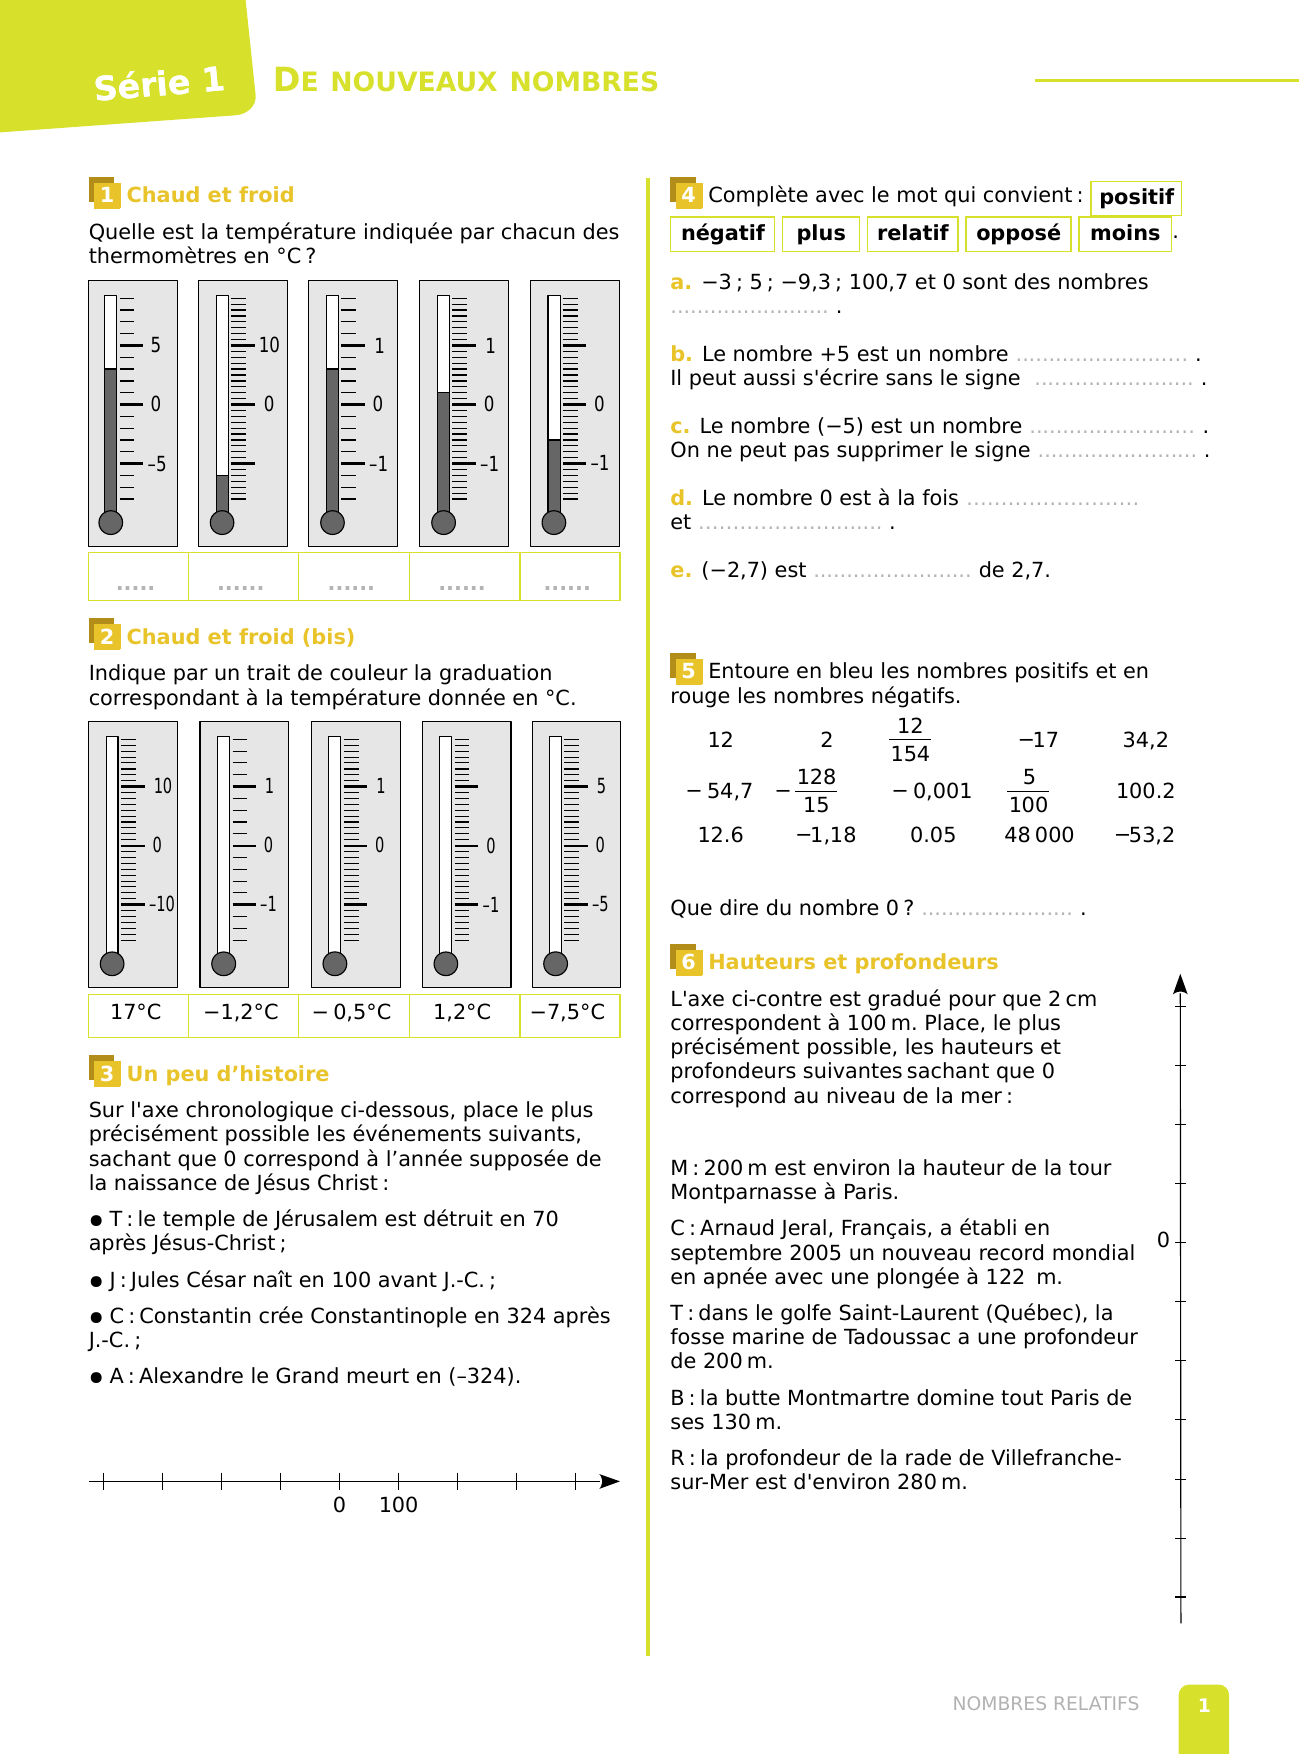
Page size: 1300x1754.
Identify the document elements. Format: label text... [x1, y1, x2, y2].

table_header 1,2°C [410, 995, 519, 1037]
subtitle Chaud et froid (bis) [114, 618, 629, 649]
subtitle T : dans le golfe Saint-Laurent (Québec), la fosse marine de Tadoussac a une profondeur de 200 m. [670, 1301, 1180, 1374]
table_header ..... [89, 553, 188, 599]
table_cell ─1,18 [777, 818, 883, 854]
table_header 12 [670, 715, 777, 766]
subtitle Indique par un trait de couleur la graduation correspondant à la température donnée en °C. [88, 661, 623, 710]
table_header 17°C [89, 995, 188, 1037]
subtitle B : la butte Montmartre domine tout Paris de ses 130 m. [670, 1386, 1180, 1434]
subtitle Quelle est la température indiquée par chacun des thermomètres en °C ? [88, 220, 623, 269]
table_cell [989, 766, 1095, 817]
subtitle L'axe ci-contre est gradué pour que 2 cm correspondent à 100 m. Place, le plus précisément possible, les hauteurs et profondeurs suivantes sachant que 0 correspond au niveau de la mer : [670, 987, 1205, 1108]
subtitle Un peu d’histoire [114, 1055, 629, 1086]
table_header 34,2 [1095, 715, 1202, 766]
table_header ...... [410, 553, 519, 599]
subtitle Hauteurs et profondeurs [696, 944, 1211, 975]
list (−2,7) est ........................ de 2,7. [670, 558, 1211, 582]
list négatif [677, 221, 768, 245]
subtitle R : la profondeur de la rade de Villefranche-sur-Mer est d'environ 280 m. [670, 1446, 1180, 1495]
table_cell ─53,2 [1095, 818, 1202, 854]
subtitle J : Jules César naît en 100 avant J.-C. ; [88, 1268, 623, 1292]
list plus [789, 221, 853, 245]
table_header 2 [777, 715, 883, 766]
table_header ...... [521, 553, 619, 599]
subtitle Chaud et froid [114, 177, 629, 208]
table_cell 48 000 [989, 818, 1095, 854]
list Le nombre +5 est un nombre ......................…. . Il peut aussi s'écrire sans le signe ....…................. . [670, 342, 1211, 390]
list Le nombre 0 est à la fois ………………….… et .………………........ . [670, 486, 1211, 534]
list relatif [874, 221, 951, 245]
subtitle C : Arnaud Jeral, Français, a établi en septembre 2005 un nouveau record mondial en apnée avec une plongée à 122 m. [670, 1216, 1180, 1289]
list opposé [972, 221, 1064, 245]
subtitle Complète avec le mot qui convient : . [670, 177, 1211, 252]
table_cell 12,6 [670, 818, 777, 854]
table_header ─17 [989, 715, 1095, 766]
list −3 ; 5 ; −9,3 ; 100,7 et 0 sont des nombres ........................ . [670, 270, 1211, 318]
table_cell 100,2 [1095, 766, 1202, 817]
table_cell 0,05 [883, 818, 989, 854]
subtitle [1182, 1386, 1205, 1434]
table_header [883, 715, 989, 766]
list Le nombre (−5) est un nombre ......................… . On ne peut pas supprimer le signe ...............…...... . [670, 414, 1211, 462]
table_cell ─ 54,7 [670, 766, 777, 817]
table_header ...... [189, 553, 298, 599]
list positif [1098, 185, 1175, 209]
table_header −7,5°C [521, 995, 619, 1037]
subtitle Entoure en bleu les nombres positifs et en rouge les nombres négatifs. [670, 653, 1211, 708]
table_cell ─ [777, 766, 883, 817]
subtitle T : le temple de Jérusalem est détruit en 70 après Jésus-Christ ; [88, 1207, 623, 1256]
table_header ...... [299, 553, 409, 599]
subtitle Que dire du nombre 0 ? ....................... . [670, 896, 1205, 920]
list moins [1085, 221, 1165, 245]
table_header −1,2°C [189, 995, 298, 1037]
subtitle M : 200 m est environ la hauteur de la tour Montparnasse à Paris. [670, 1156, 1179, 1204]
subtitle Sur l'axe chronologique ci-dessous, place le plus précisément possible les événements suivants, sachant que 0 correspond à l’année supposée de la naissance de Jésus Christ : [88, 1098, 623, 1195]
subtitle C : Constantin crée Constantinople en 324 après J.-C. ; [88, 1304, 623, 1352]
subtitle A : Alexandre le Grand meurt en (–324). [88, 1364, 623, 1388]
table_header − 0,5°C [299, 995, 409, 1037]
table_cell ─ 0,001 [883, 766, 989, 817]
